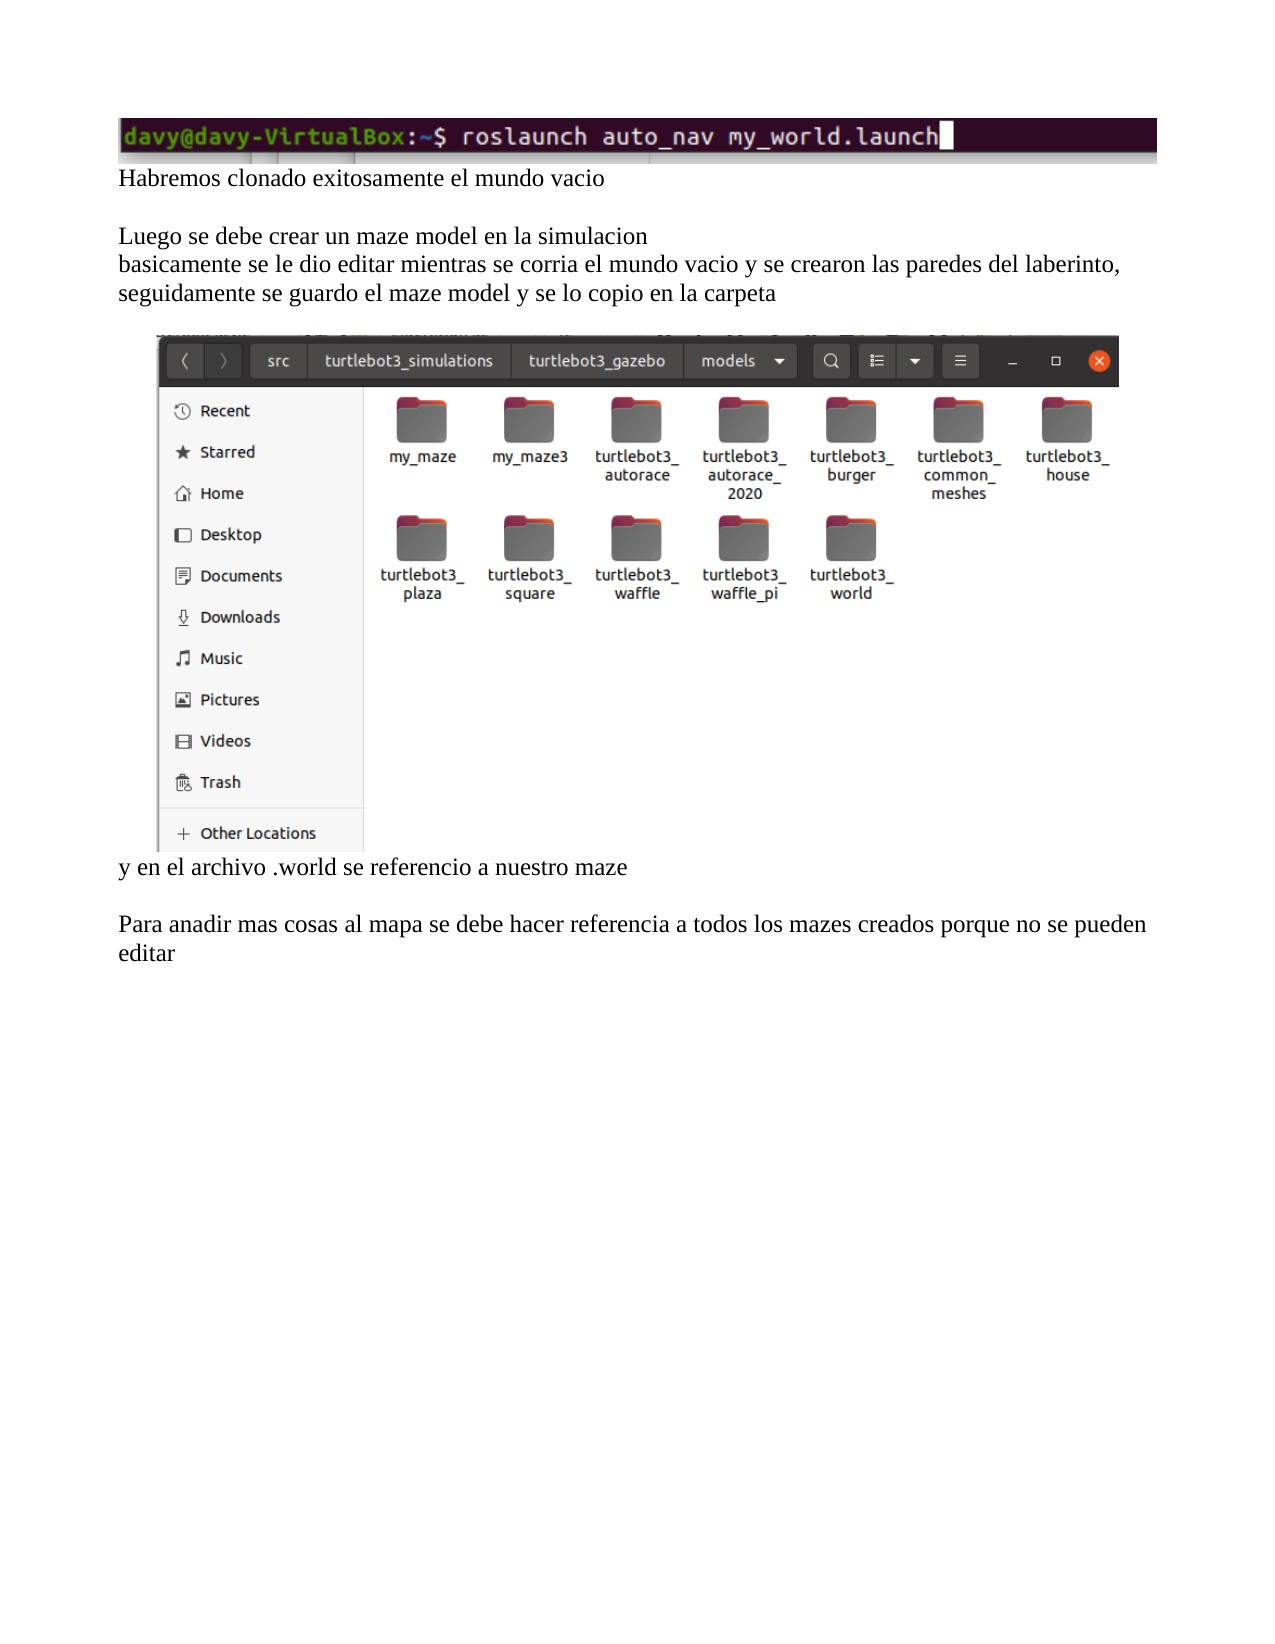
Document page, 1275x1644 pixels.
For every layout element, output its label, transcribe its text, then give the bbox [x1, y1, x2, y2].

picture [156, 335, 1119, 852]
text basicamente se le dio editar mientras se corria el mundo vacio y se crearon las paredes del laberinto, seguidamente se guardo el maze model y se lo copio en la carpeta [118, 249, 1157, 307]
text y en el archivo .world se referencio a nuestro maze [118, 336, 1157, 881]
text Luego se debe crear un maze model en la simulacion [118, 221, 1157, 249]
text Para anadir mas cosas al mapa se debe hacer referencia a todos los mazes creados porque no se pueden editar [118, 909, 1157, 967]
text Habremos clonado exitosamente el mundo vacio [118, 164, 1157, 192]
picture [118, 118, 1157, 164]
